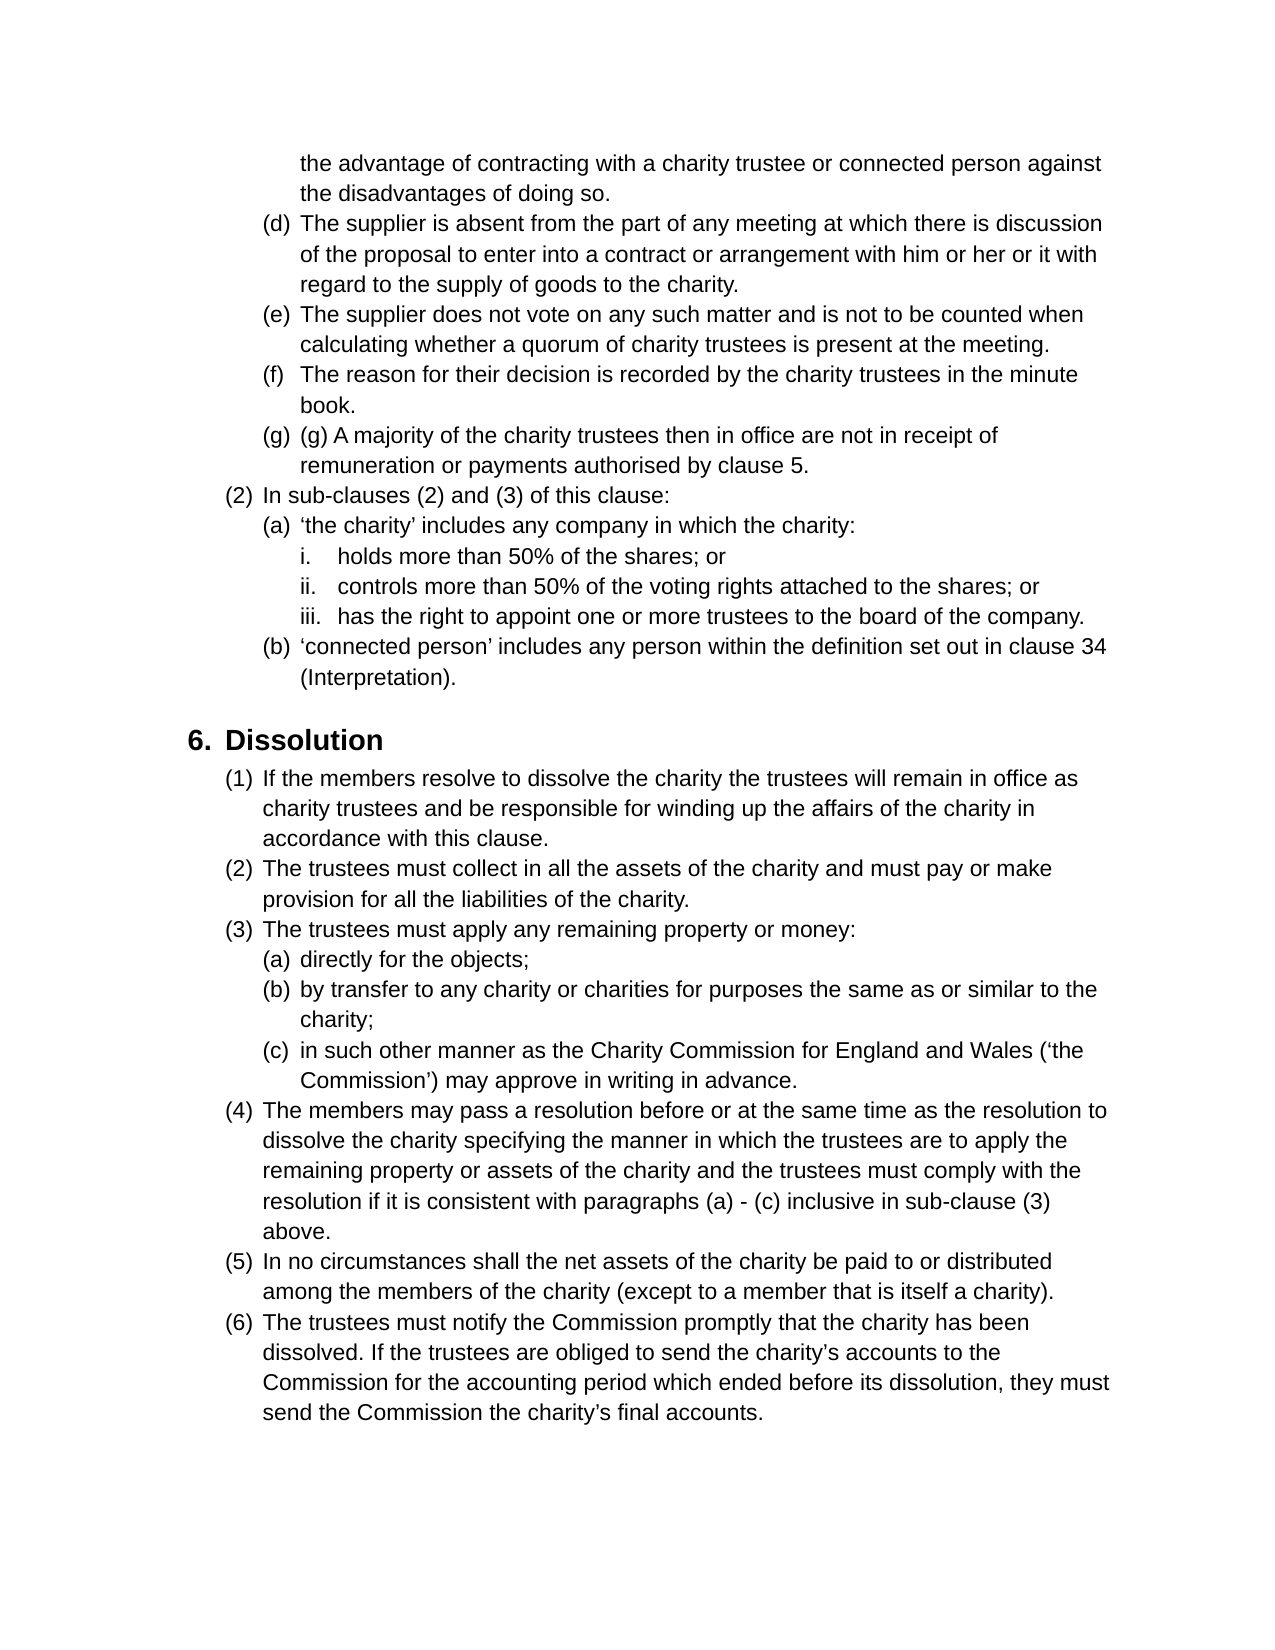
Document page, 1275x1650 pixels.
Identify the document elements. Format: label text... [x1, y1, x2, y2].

list In no circumstances shall the net assets of the charity be paid to or distributed among the members of the charity (except to a member that is itself a charity). [225, 1248, 1125, 1305]
list In sub-clauses (2) and (3) of this clause: [225, 482, 1125, 509]
list The members may pass a resolution before or at the same time as the resolution to dissolve the charity specifying the manner in which the trustees are to apply the remaining property or assets of the charity and the trustees must comply with the resolution if it is consistent with paragraphs (a) - (c) inclusive in sub-clause (3) above. [225, 1097, 1125, 1244]
list The reason for their decision is recorded by the charity trustees in the minute book. [262, 361, 1125, 418]
list holds more than 50% of the shares; or [300, 543, 1125, 569]
list has the right to appoint one or more trustees to the board of the company. [300, 603, 1125, 629]
list by transfer to any charity or charities for purposes the same as or similar to the charity; [262, 976, 1125, 1033]
list The supplier does not vote on any such matter and is not to be counted when calculating whether a quorum of charity trustees is present at the meeting. [262, 301, 1125, 358]
list controls more than 50% of the voting rights attached to the shares; or [300, 573, 1125, 599]
list If the members resolve to dissolve the charity the trustees will remain in office as charity trustees and be responsible for winding up the affairs of the charity in accordance with this clause. [225, 765, 1125, 852]
list ‘the charity’ includes any company in which the charity: [262, 512, 1125, 539]
subtitle Dissolution [187, 723, 1125, 756]
list The trustees must collect in all the assets of the charity and must pay or make provision for all the liabilities of the charity. [225, 855, 1125, 912]
list ‘connected person’ includes any person within the definition set out in clause 34 (Interpretation). [262, 633, 1125, 690]
list The trustees must notify the Commission promptly that the charity has been dissolved. If the trustees are obliged to send the charity’s accounts to the Commission for the accounting period which ended before its dissolution, they must send the Commission the charity’s final accounts. [225, 1308, 1125, 1426]
list the advantage of contracting with a charity trustee or connected person against the disadvantages of doing so. [262, 150, 1125, 207]
list in such other manner as the Charity Commission for England and Wales (‘the Commission’) may approve in writing in advance. [262, 1037, 1125, 1093]
list (g) A majority of the charity trustees then in office are not in receipt of remuneration or payments authorised by clause 5. [262, 422, 1125, 478]
list The supplier is absent from the part of any meeting at which there is discussion of the proposal to enter into a contract or arrangement with him or her or it with regard to the supply of goods to the charity. [262, 210, 1125, 297]
list directly for the objects; [262, 946, 1125, 972]
list The trustees must apply any remaining property or money: [225, 916, 1125, 942]
